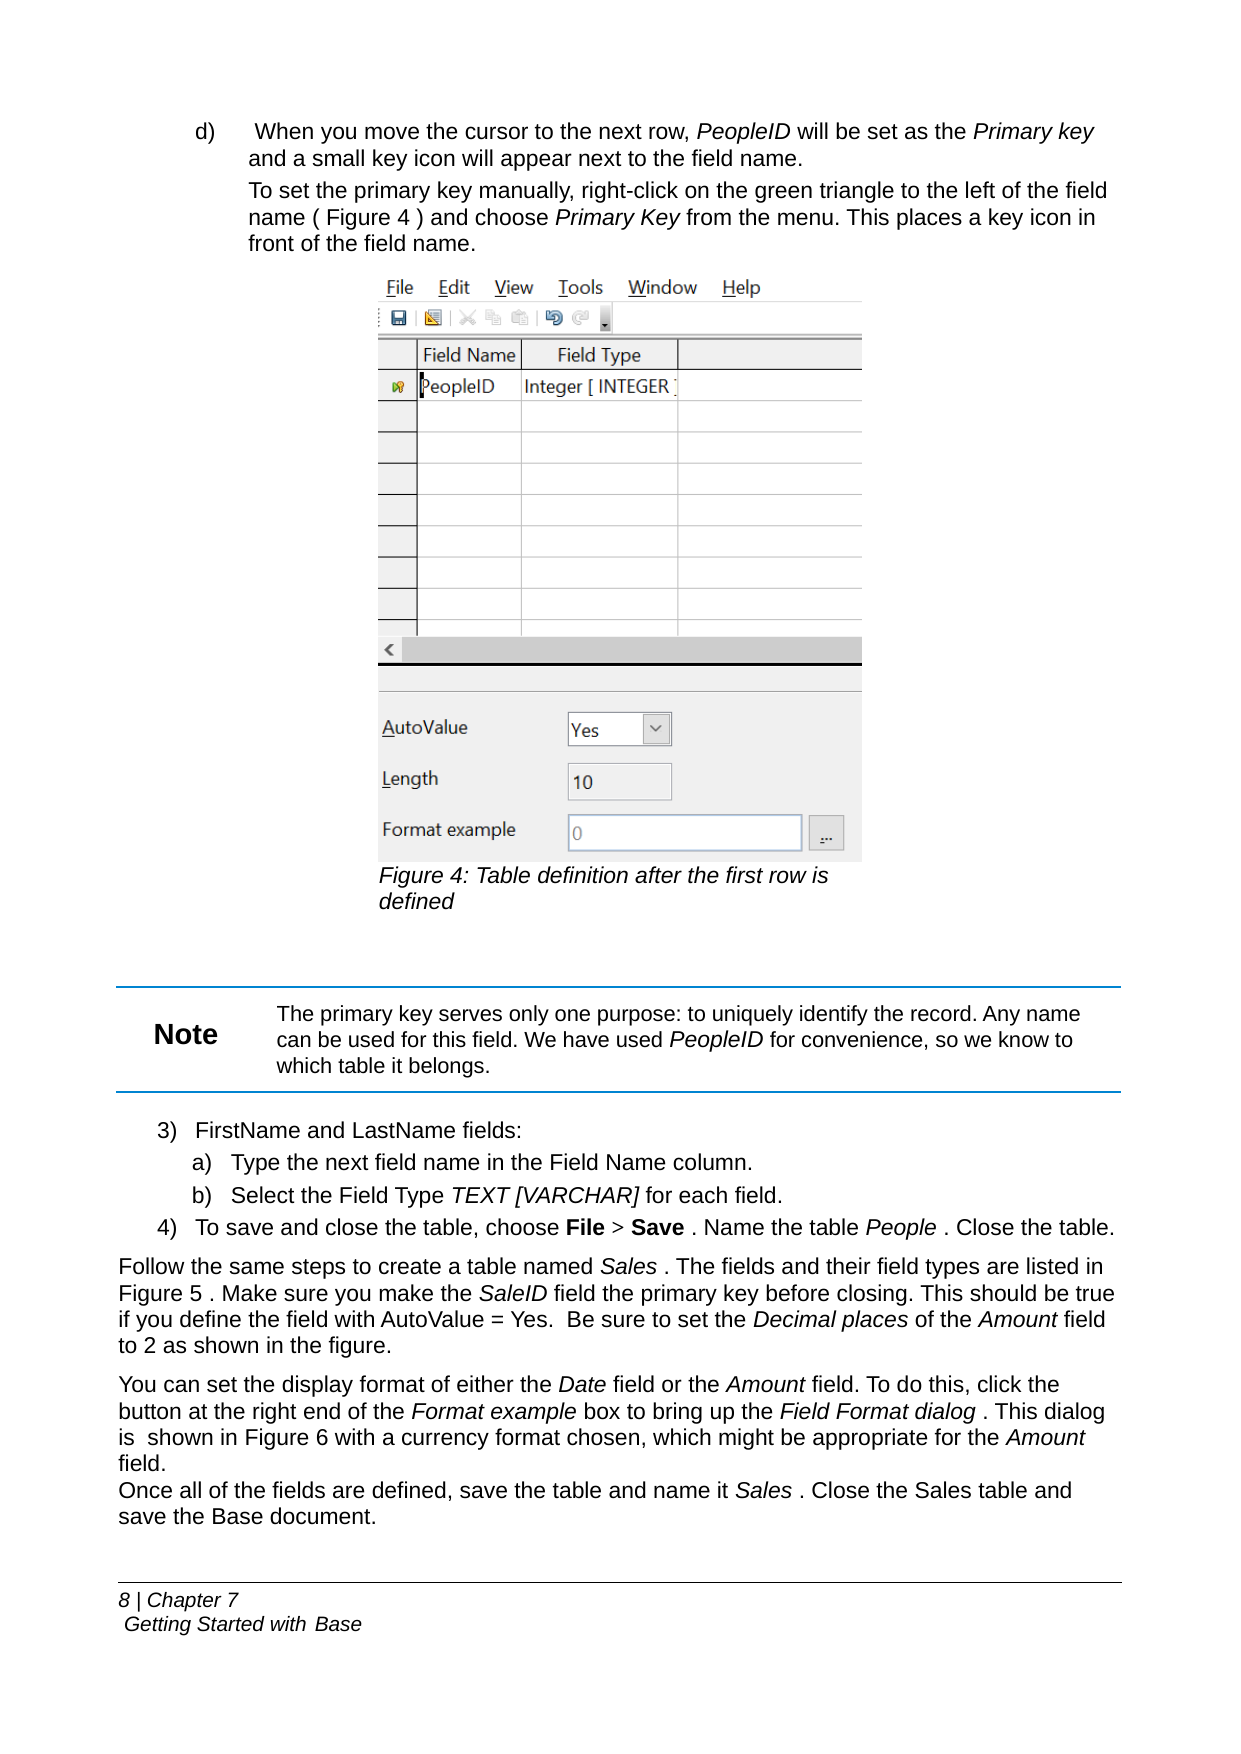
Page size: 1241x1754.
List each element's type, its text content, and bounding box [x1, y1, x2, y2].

table_header Note [116, 988, 255, 1091]
list Select the Field Type TEXT [VARCHAR] for each field. [192, 1182, 1122, 1208]
text You can set the display format of either the Date field or the Amount field. To do this, click the button at the right end of the Format example box to bring up the Field Format dialog . This dialog is shown in Figure 6 with a currency format chosen, which might be appropriate for the Amount field. [118, 1371, 1122, 1477]
text Once all of the fields are defined, save the table and name it Sales . Close the Sales table and save the Base document. [118, 1477, 1122, 1529]
table_header The primary key serves only one purpose: to uniquely identify the record. Any name can be used for this field. We have used PeopleID for convenience, so we know to which table it belongs. [255, 988, 1121, 1091]
list FirstName and LastName fields: [177, 1117, 1122, 1143]
list To set the primary key manually, right-click on the green triangle to the left of the field name ( Figure 4 ) and choose Primary Key from the menu. This places a key icon in front of the field name. [248, 177, 1122, 256]
text Figure 4: Table definition after the first row is defined [379, 862, 862, 915]
list When you move the cursor to the next row, PeopleID will be set as the Primary key and a small key icon will appear next to the field name. [195, 118, 1122, 171]
list To save and close the table, choose File > Save . Name the table People . Close the table. [177, 1214, 1122, 1241]
list Type the next field name in the Field Name column. [192, 1149, 1122, 1176]
picture [378, 274, 862, 862]
text Follow the same steps to create a table named Sales . The fields and their field types are listed in Figure 5 . Make sure you make the SaleID field the primary key before closing. This should be true if you define the field with AutoValue = Yes. Be sure to set the Decimal places of the Amount field to 2 as shown in the figure. [118, 1253, 1122, 1359]
